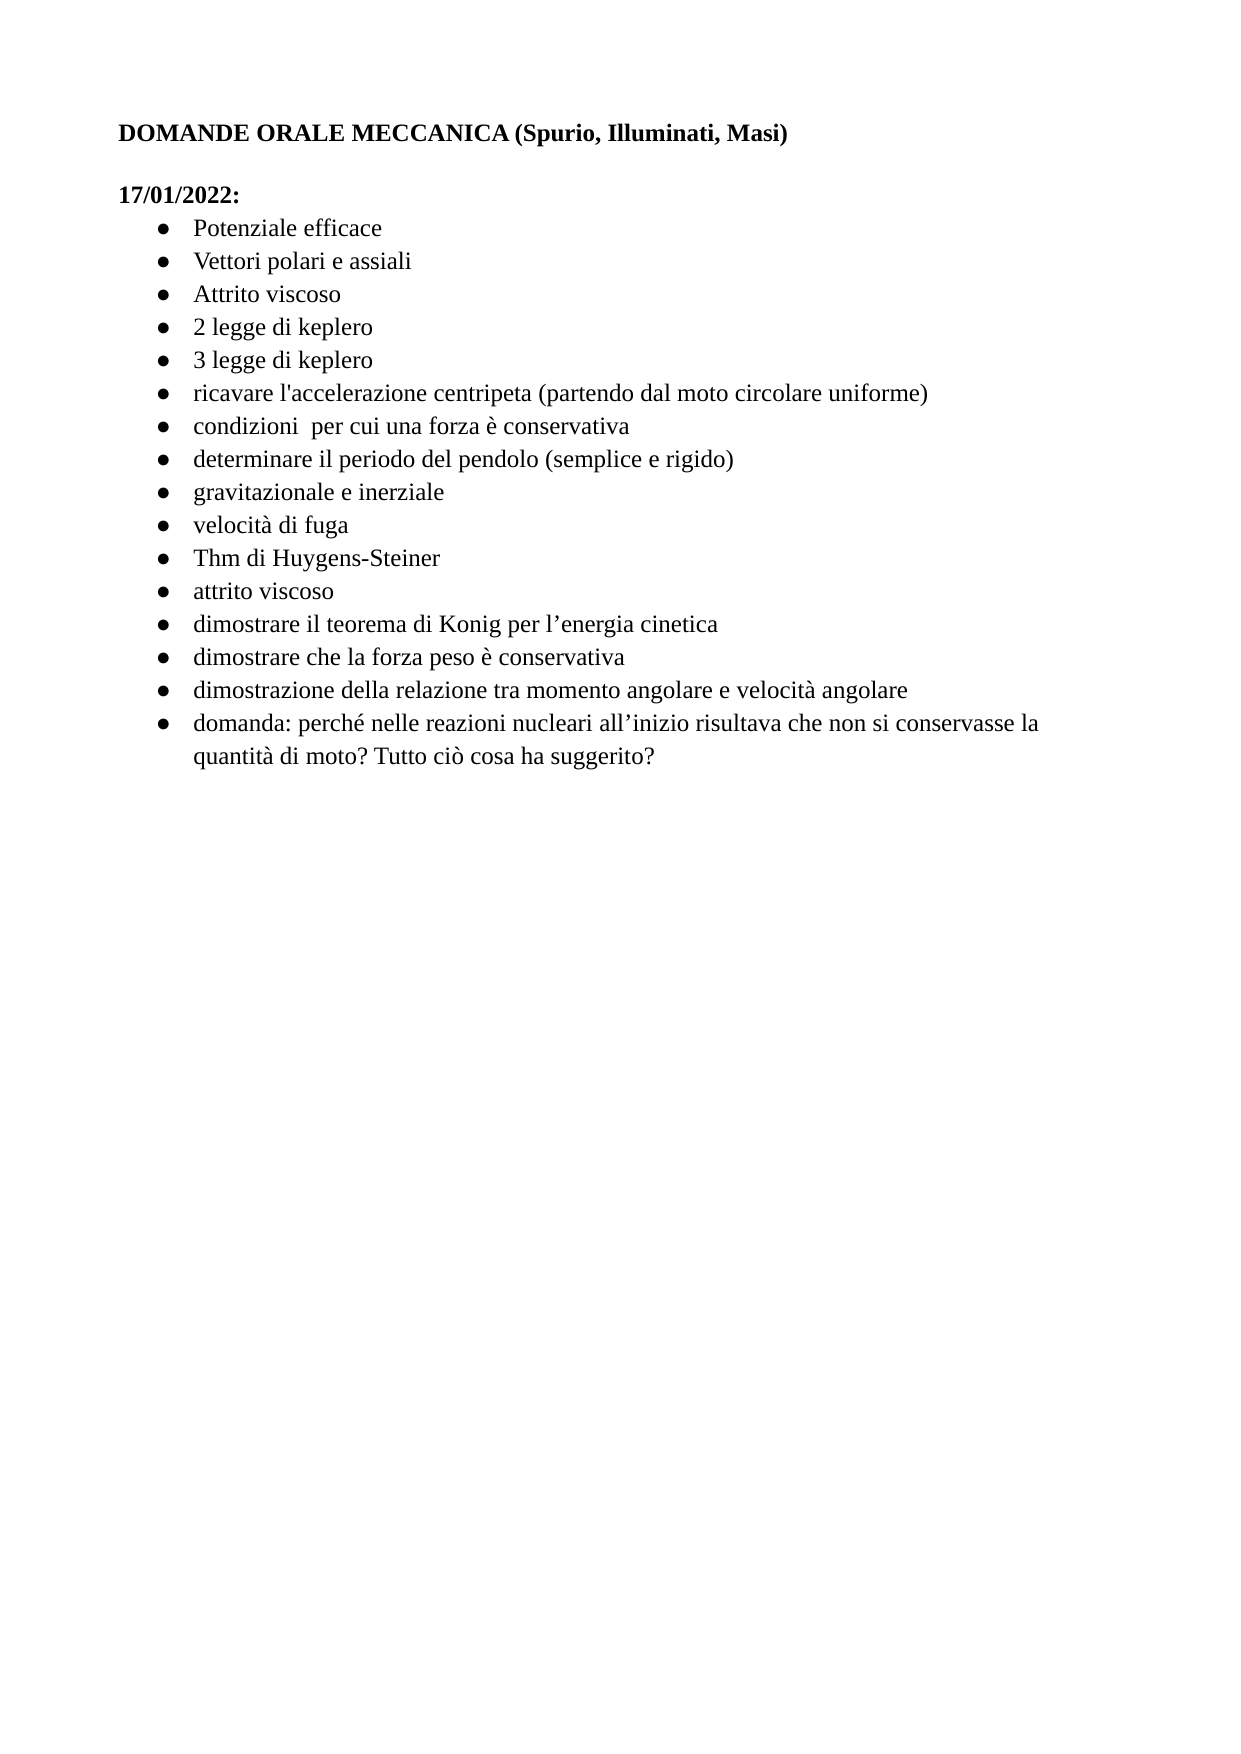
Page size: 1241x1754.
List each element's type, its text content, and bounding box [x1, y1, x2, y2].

list gravitazionale e inerziale [156, 477, 1122, 506]
list ricavare l'accelerazione centripeta (partendo dal moto circolare uniforme) [156, 378, 1122, 407]
list attrito viscoso [156, 576, 1122, 605]
list dimostrare che la forza peso è conservativa [156, 642, 1122, 671]
list determinare il periodo del pendolo (semplice e rigido) [156, 444, 1122, 473]
list Vettori polari e assiali [156, 246, 1122, 275]
list domanda: perché nelle reazioni nucleari all’inizio risultava che non si conservasse la quantità di moto? Tutto ciò cosa ha suggerito? [156, 708, 1122, 770]
list velocità di fuga [156, 510, 1122, 539]
list Thm di Huygens-Steiner [156, 543, 1122, 572]
list Potenziale efficace [156, 213, 1122, 242]
list 2 legge di keplero [156, 312, 1122, 341]
list condizioni per cui una forza è conservativa [156, 411, 1122, 440]
list dimostrazione della relazione tra momento angolare e velocità angolare [156, 675, 1122, 704]
list Attrito viscoso [156, 279, 1122, 308]
text DOMANDE ORALE MECCANICA (Spurio, Illuminati, Masi) [118, 118, 1122, 147]
list 3 legge di keplero [156, 345, 1122, 374]
text 17/01/2022: [118, 180, 1122, 209]
list dimostrare il teorema di Konig per l’energia cinetica [156, 609, 1122, 638]
